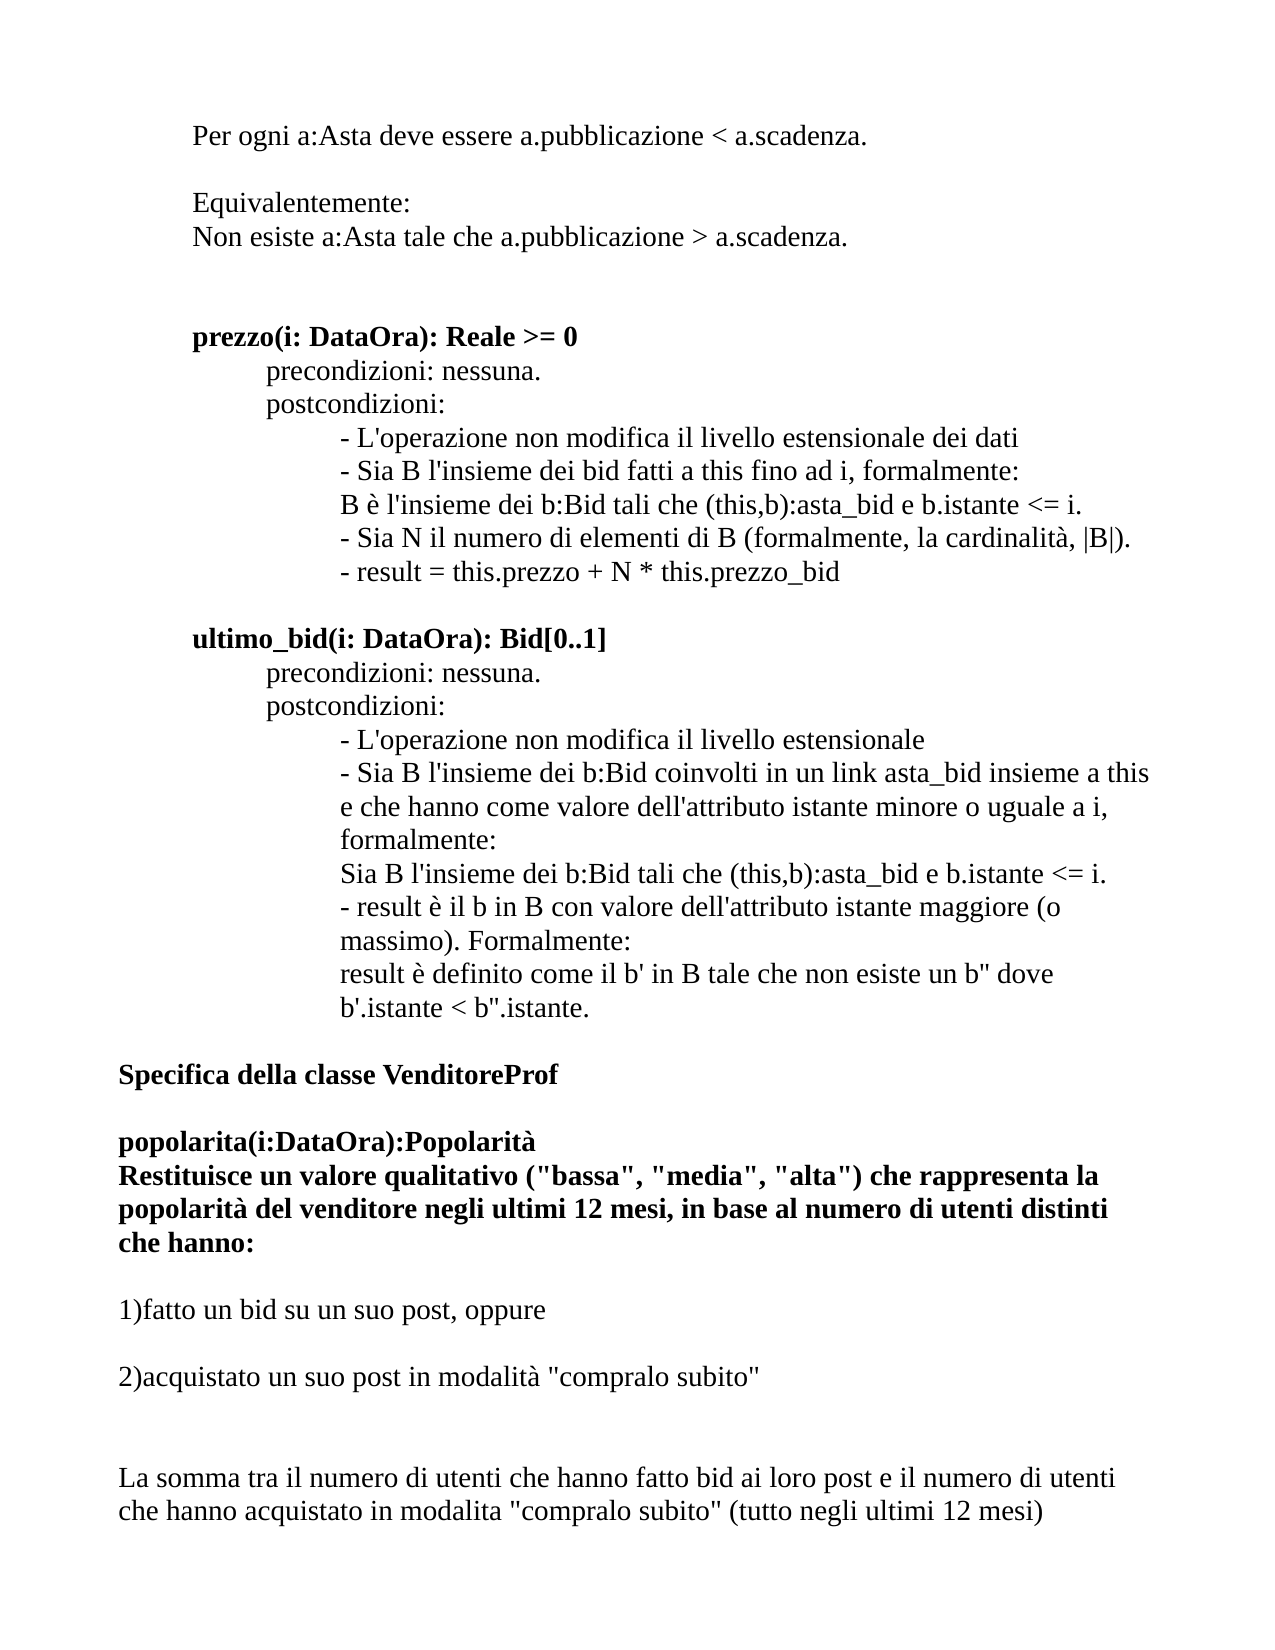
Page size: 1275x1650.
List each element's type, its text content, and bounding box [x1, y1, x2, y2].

text Specifica della classe VenditoreProf [118, 1057, 1157, 1091]
text La somma tra il numero di utenti che hanno fatto bid ai loro post e il numero di utenti che hanno acquistato in modalita "compralo subito" (tutto negli ultimi 12 mesi) [118, 1460, 1157, 1527]
text 2)acquistato un suo post in modalità "compralo subito" [118, 1359, 1157, 1393]
text - Sia B l'insieme dei b:Bid coinvolti in un link asta_bid insieme a this e che hanno come valore dell'attributo istante minore o uguale a i, formalmente: [118, 755, 1157, 856]
text Sia B l'insieme dei b:Bid tali che (this,b):asta_bid e b.istante <= i. [118, 856, 1157, 889]
text popolarita(i:DataOra):Popolarità [118, 1124, 1157, 1158]
text result è definito come il b' in B tale che non esiste un b'' dove b'.istante < b''.istante. [118, 957, 1157, 1024]
text postcondizioni: [118, 688, 1157, 722]
text prezzo(i: DataOra): Reale >= 0 [118, 319, 1157, 353]
text - Sia N il numero di elementi di B (formalmente, la cardinalità, |B|). [118, 521, 1157, 554]
text postcondizioni: [118, 386, 1157, 420]
text - L'operazione non modifica il livello estensionale dei dati [118, 420, 1157, 453]
text - result = this.prezzo + N * this.prezzo_bid [118, 554, 1157, 588]
text ultimo_bid(i: DataOra): Bid[0..1] [118, 621, 1157, 655]
text precondizioni: nessuna. [118, 353, 1157, 386]
text 1)fatto un bid su un suo post, oppure [118, 1292, 1157, 1326]
text precondizioni: nessuna. [118, 655, 1157, 688]
text - Sia B l'insieme dei bid fatti a this fino ad i, formalmente: [118, 453, 1157, 487]
text Non esiste a:Asta tale che a.pubblicazione > a.scadenza. [118, 219, 1157, 252]
text Restituisce un valore qualitativo ("bassa", "media", "alta") che rappresenta la popolarità del venditore negli ultimi 12 mesi, in base al numero di utenti distinti che hanno: [118, 1158, 1157, 1258]
text B è l'insieme dei b:Bid tali che (this,b):asta_bid e b.istante <= i. [118, 487, 1157, 521]
text - result è il b in B con valore dell'attributo istante maggiore (o massimo). Formalmente: [118, 889, 1157, 957]
text Equivalentemente: [118, 185, 1157, 219]
text Per ogni a:Asta deve essere a.pubblicazione < a.scadenza. [118, 118, 1157, 152]
text - L'operazione non modifica il livello estensionale [118, 722, 1157, 755]
